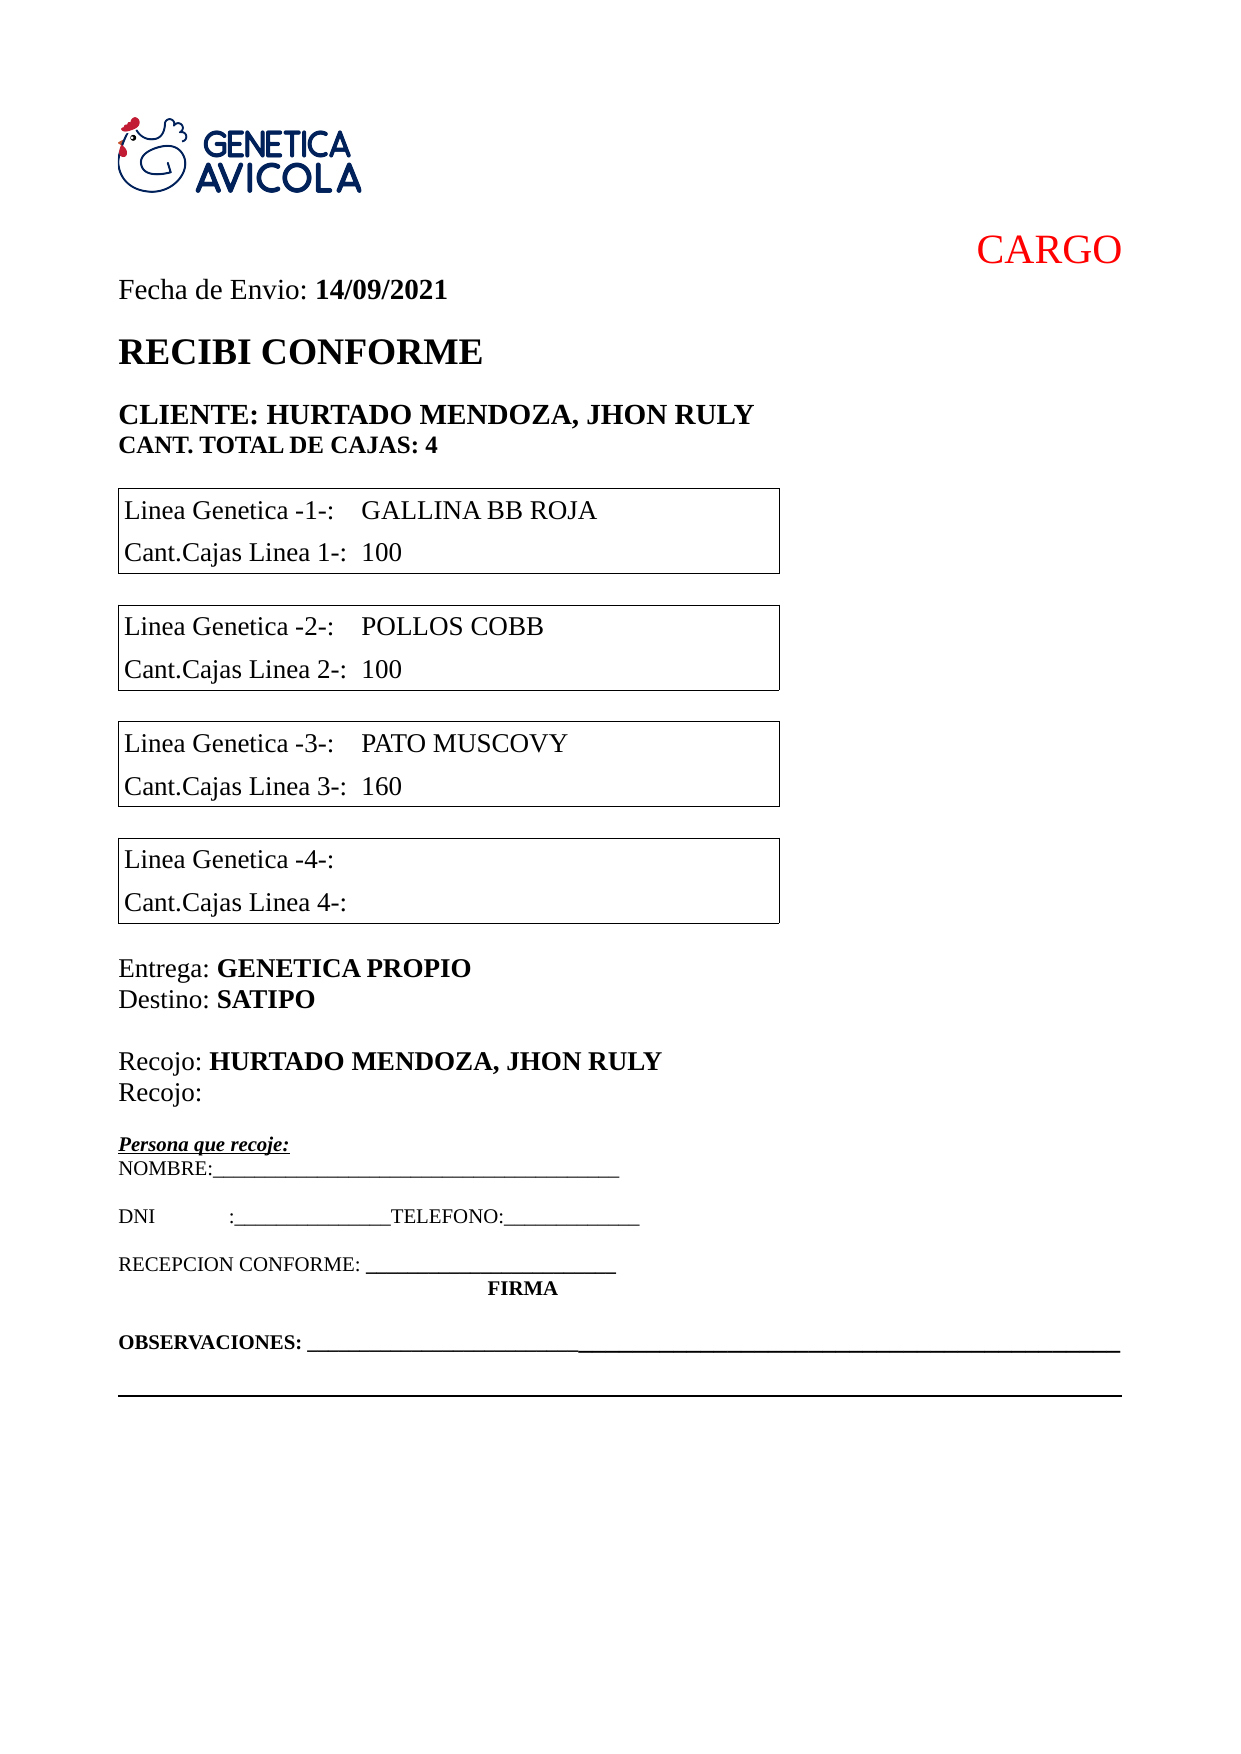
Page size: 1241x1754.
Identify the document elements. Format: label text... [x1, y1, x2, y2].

text CARGO [118, 224, 1122, 272]
table_cell [118, 691, 356, 721]
table_cell Linea Genetica -2-: [119, 606, 356, 647]
text CLIENTE: HURTADO MENDOZA, JHON RULY [118, 397, 1122, 431]
table_cell Linea Genetica -3-: [119, 722, 356, 764]
text Persona que recoje: [118, 1132, 1122, 1156]
table_cell Cant.Cajas Linea 4-: [119, 880, 356, 923]
text Entrega: GENETICA PROPIO [118, 952, 1122, 983]
text Destino: SATIPO [118, 983, 1122, 1014]
table_cell Cant.Cajas Linea 3-: [119, 764, 356, 806]
table_cell Cant.Cajas Linea 2-: [119, 647, 356, 690]
text CANT. TOTAL DE CAJAS: 4 [118, 431, 1122, 459]
text NOMBRE:_______________________________________ [118, 1156, 1122, 1180]
text FIRMA [118, 1276, 1122, 1300]
table_cell 160 [356, 764, 779, 806]
table_cell POLLOS COBB [356, 606, 779, 647]
table_cell [356, 691, 779, 721]
table_cell [356, 839, 779, 880]
table_cell Cant.Cajas Linea 1-: [119, 531, 356, 573]
table_cell [356, 574, 779, 604]
table_header Linea Genetica -1-: [119, 489, 356, 531]
table_cell PATO MUSCOVY [356, 722, 779, 764]
table_cell Linea Genetica -4-: [119, 839, 356, 880]
table_cell [118, 807, 356, 838]
text RECEPCION CONFORME: ________________________ [118, 1252, 1122, 1276]
table_cell 100 [356, 531, 779, 573]
text DNI :_______________TELEFONO:_____________ [118, 1204, 1122, 1228]
text Recojo: [118, 1076, 1122, 1108]
table_header GALLINA BB ROJA [356, 489, 779, 531]
table_cell [356, 807, 779, 838]
table_cell [356, 880, 779, 923]
text Fecha de Envio: 14/09/2021 [118, 272, 1122, 306]
text RECIBI CONFORME [118, 330, 1122, 373]
table_cell 100 [356, 647, 779, 690]
text Recojo: HURTADO MENDOZA, JHON RULY [118, 1045, 1122, 1076]
picture [117, 117, 362, 193]
table_cell [118, 574, 356, 604]
text OBSERVACIONES: __________________________________________________________________ [118, 1324, 1122, 1355]
